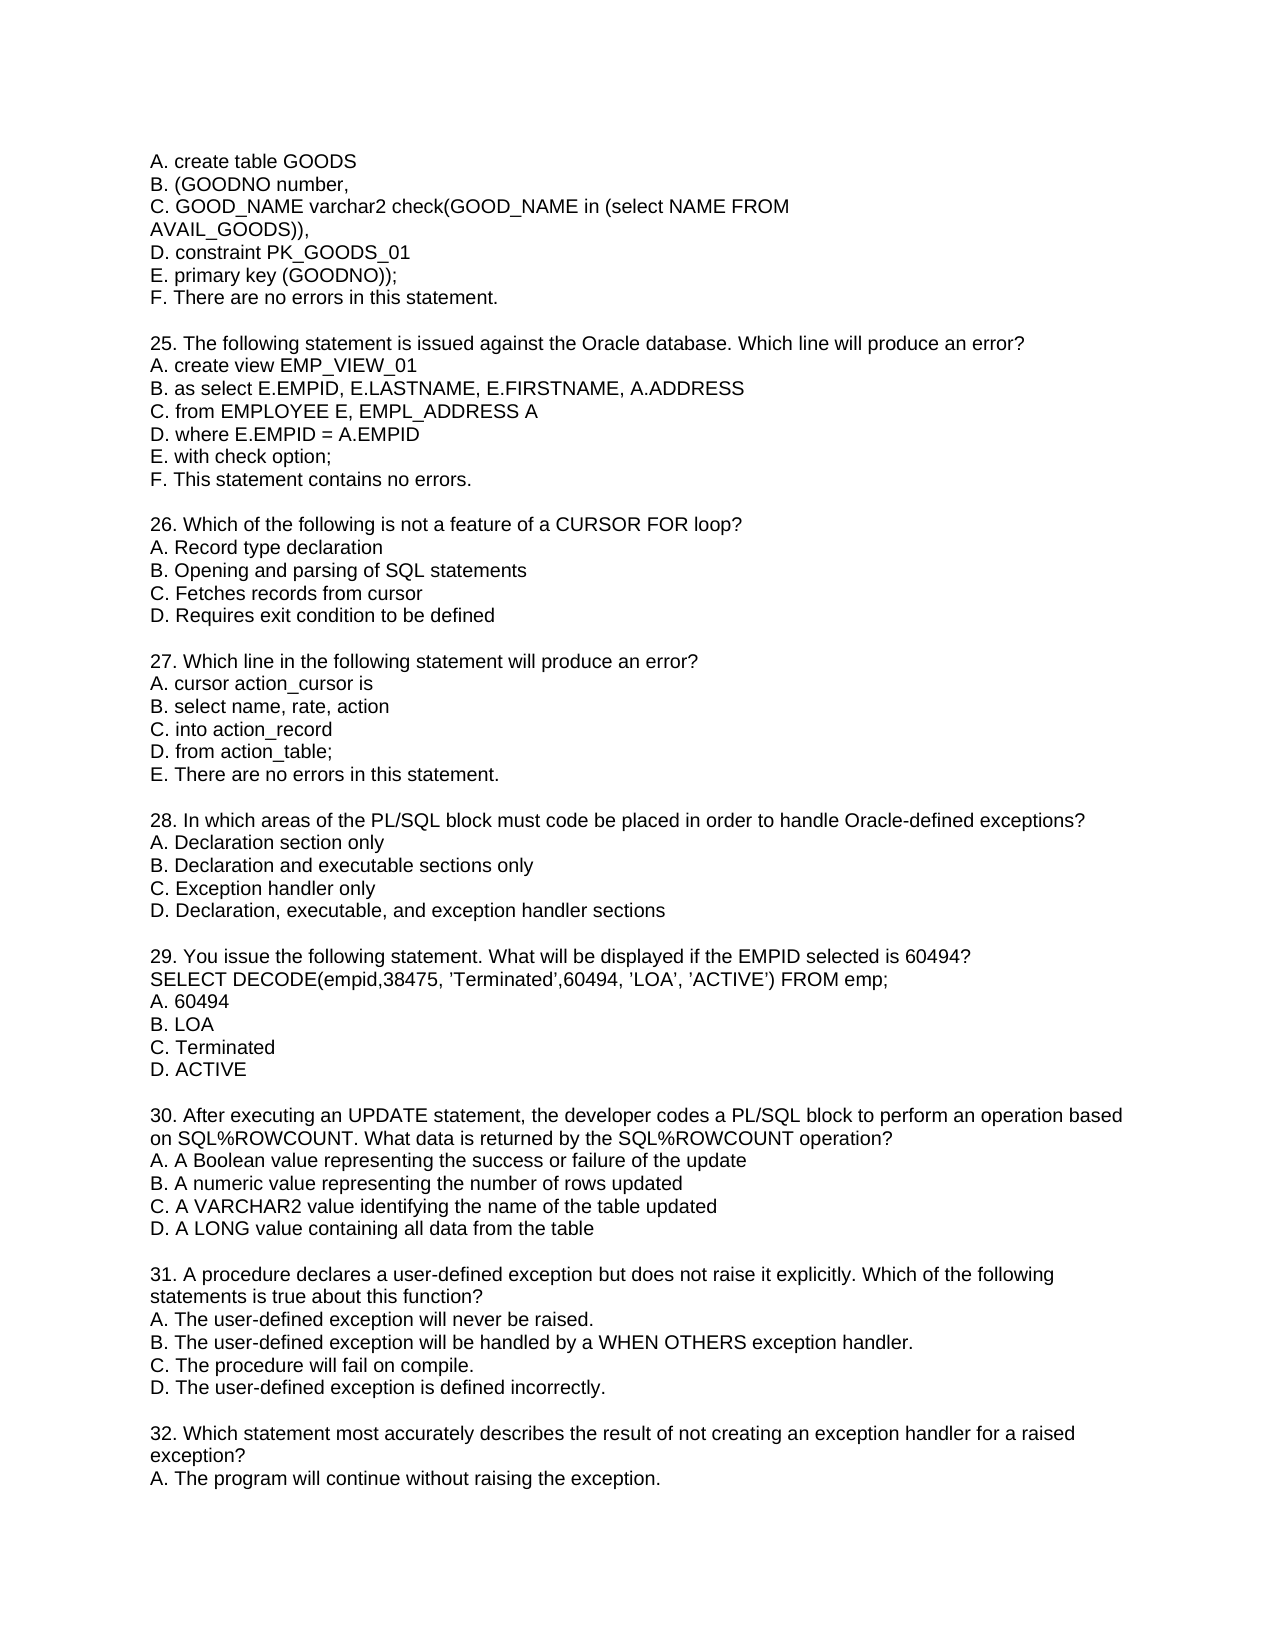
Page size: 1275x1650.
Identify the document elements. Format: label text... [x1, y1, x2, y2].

text A. create table GOODS [150, 150, 1125, 173]
text 30. After executing an UPDATE statement, the developer codes a PL/SQL block to perform an operation based [150, 1104, 1125, 1126]
text C. Terminated [150, 1036, 1125, 1058]
text C. The procedure will fail on compile. [150, 1353, 1125, 1376]
text AVAIL_GOODS)), [150, 218, 1125, 241]
text A. A Boolean value representing the success or failure of the update [150, 1149, 1125, 1172]
text D. constraint PK_GOODS_01 [150, 241, 1125, 263]
text A. Declaration section only [150, 831, 1125, 854]
text B. A numeric value representing the number of rows updated [150, 1172, 1125, 1194]
text C. into action_record [150, 718, 1125, 740]
text 31. A procedure declares a user-defined exception but does not raise it explicitly. Which of the following [150, 1263, 1125, 1285]
text D. Declaration, executable, and exception handler sections [150, 899, 1125, 922]
text F. There are no errors in this statement. [150, 286, 1125, 309]
text B. LOA [150, 1013, 1125, 1036]
text D. A LONG value containing all data from the table [150, 1217, 1125, 1240]
text 27. Which line in the following statement will produce an error? [150, 649, 1125, 672]
text F. This statement contains no errors. [150, 468, 1125, 491]
text A. The user-defined exception will never be raised. [150, 1308, 1125, 1331]
text D. The user-defined exception is defined incorrectly. [150, 1376, 1125, 1399]
text C. A VARCHAR2 value identifying the name of the table updated [150, 1194, 1125, 1217]
text exception? [150, 1444, 1125, 1467]
text statements is true about this function? [150, 1285, 1125, 1308]
text D. ACTIVE [150, 1058, 1125, 1081]
text D. where E.EMPID = A.EMPID [150, 422, 1125, 445]
text B. as select E.EMPID, E.LASTNAME, E.FIRSTNAME, A.ADDRESS [150, 377, 1125, 400]
text B. select name, rate, action [150, 695, 1125, 718]
text E. primary key (GOODNO)); [150, 263, 1125, 286]
text on SQL%ROWCOUNT. What data is returned by the SQL%ROWCOUNT operation? [150, 1126, 1125, 1149]
text A. The program will continue without raising the exception. [150, 1467, 1125, 1490]
text A. 60494 [150, 990, 1125, 1013]
text 29. You issue the following statement. What will be displayed if the EMPID selected is 60494? [150, 945, 1125, 967]
text C. from EMPLOYEE E, EMPL_ADDRESS A [150, 400, 1125, 422]
text A. Record type declaration [150, 536, 1125, 559]
text 25. The following statement is issued against the Oracle database. Which line will produce an error? [150, 332, 1125, 354]
text B. (GOODNO number, [150, 173, 1125, 195]
text D. Requires exit condition to be defined [150, 604, 1125, 627]
text C. GOOD_NAME varchar2 check(GOOD_NAME in (select NAME FROM [150, 195, 1125, 218]
text C. Exception handler only [150, 877, 1125, 899]
text SELECT DECODE(empid,38475, ’Terminated’,60494, ’LOA’, ’ACTIVE’) FROM emp; [150, 967, 1125, 990]
text D. from action_table; [150, 740, 1125, 763]
text E. with check option; [150, 445, 1125, 468]
text 32. Which statement most accurately describes the result of not creating an exception handler for a raised [150, 1422, 1125, 1444]
text B. Opening and parsing of SQL statements [150, 559, 1125, 581]
text A. create view EMP_VIEW_01 [150, 354, 1125, 377]
text C. Fetches records from cursor [150, 581, 1125, 604]
text B. The user-defined exception will be handled by a WHEN OTHERS exception handler. [150, 1331, 1125, 1353]
text 26. Which of the following is not a feature of a CURSOR FOR loop? [150, 513, 1125, 536]
text B. Declaration and executable sections only [150, 854, 1125, 877]
text 28. In which areas of the PL/SQL block must code be placed in order to handle Oracle-defined exceptions? [150, 808, 1125, 831]
text E. There are no errors in this statement. [150, 763, 1125, 786]
text A. cursor action_cursor is [150, 672, 1125, 695]
